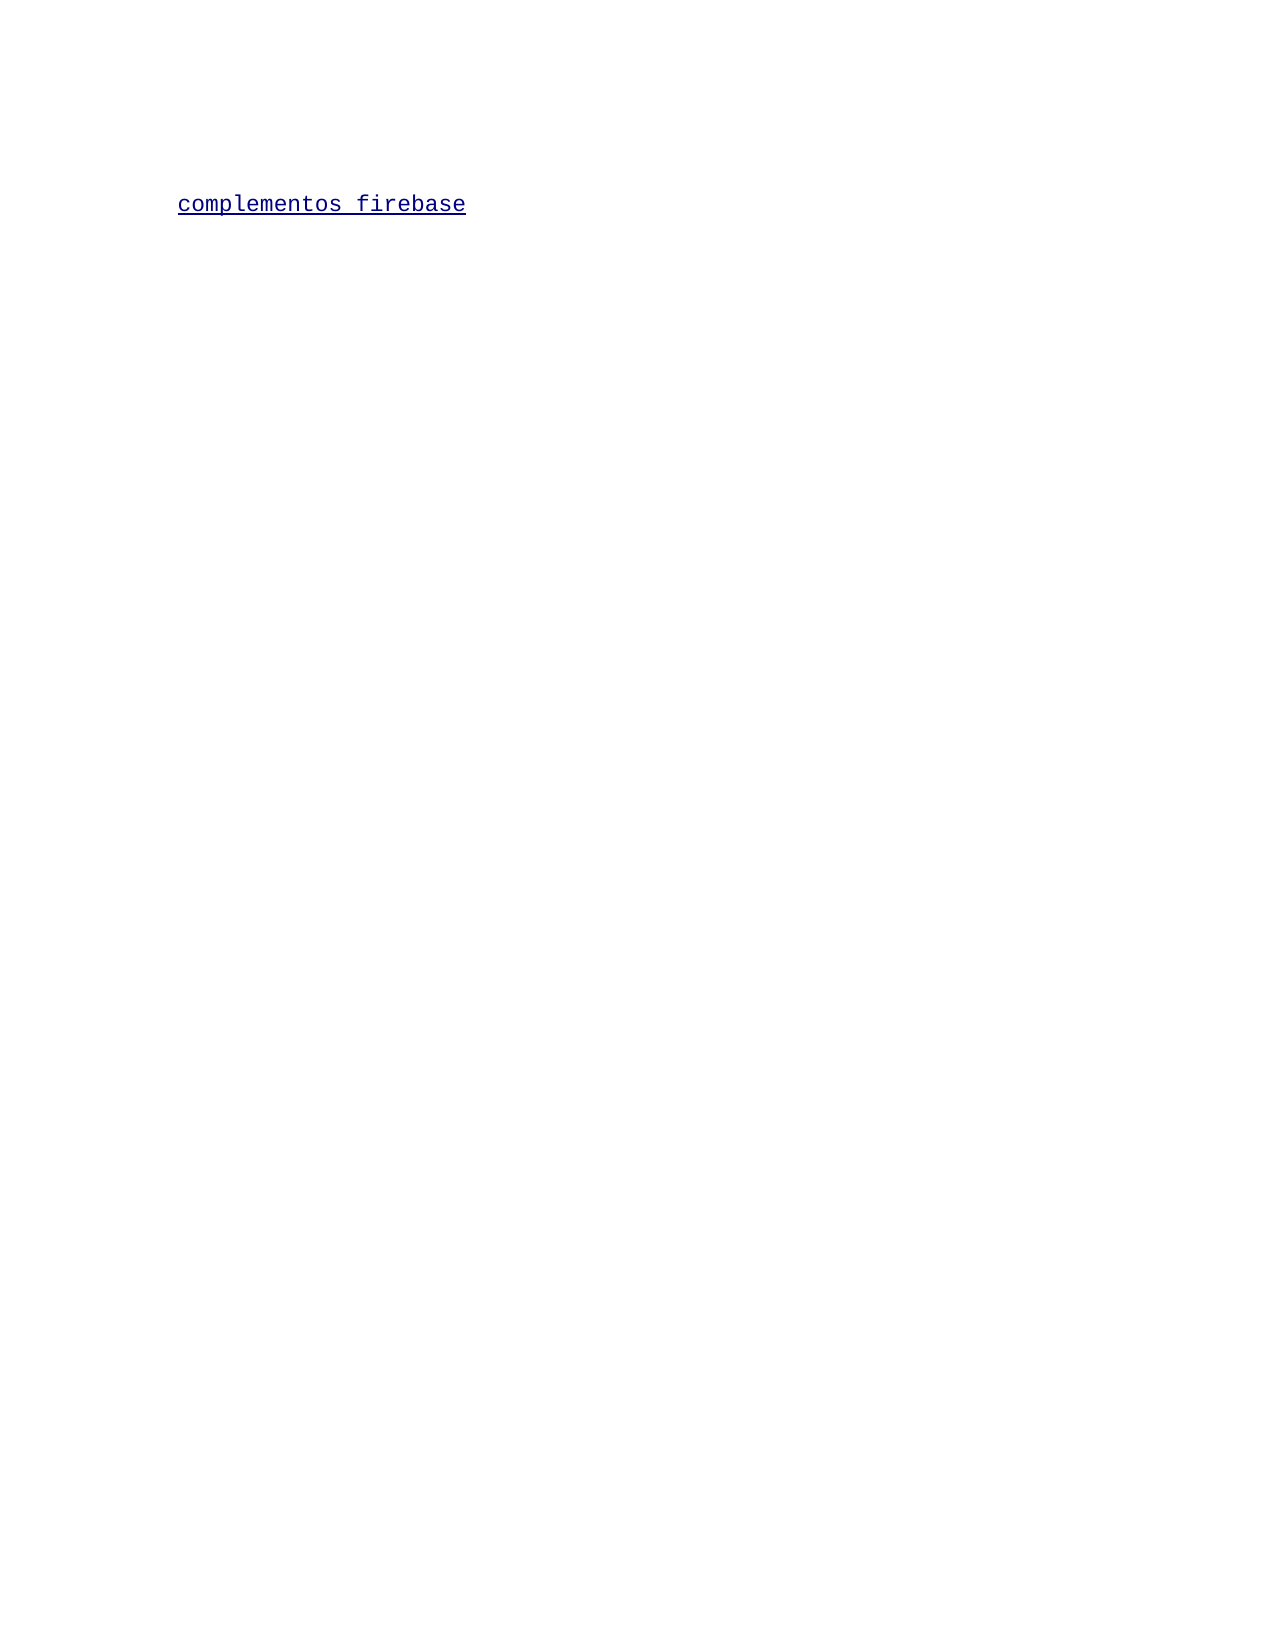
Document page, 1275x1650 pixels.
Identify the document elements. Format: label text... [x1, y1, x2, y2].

text complementos firebase [177, 192, 1098, 218]
